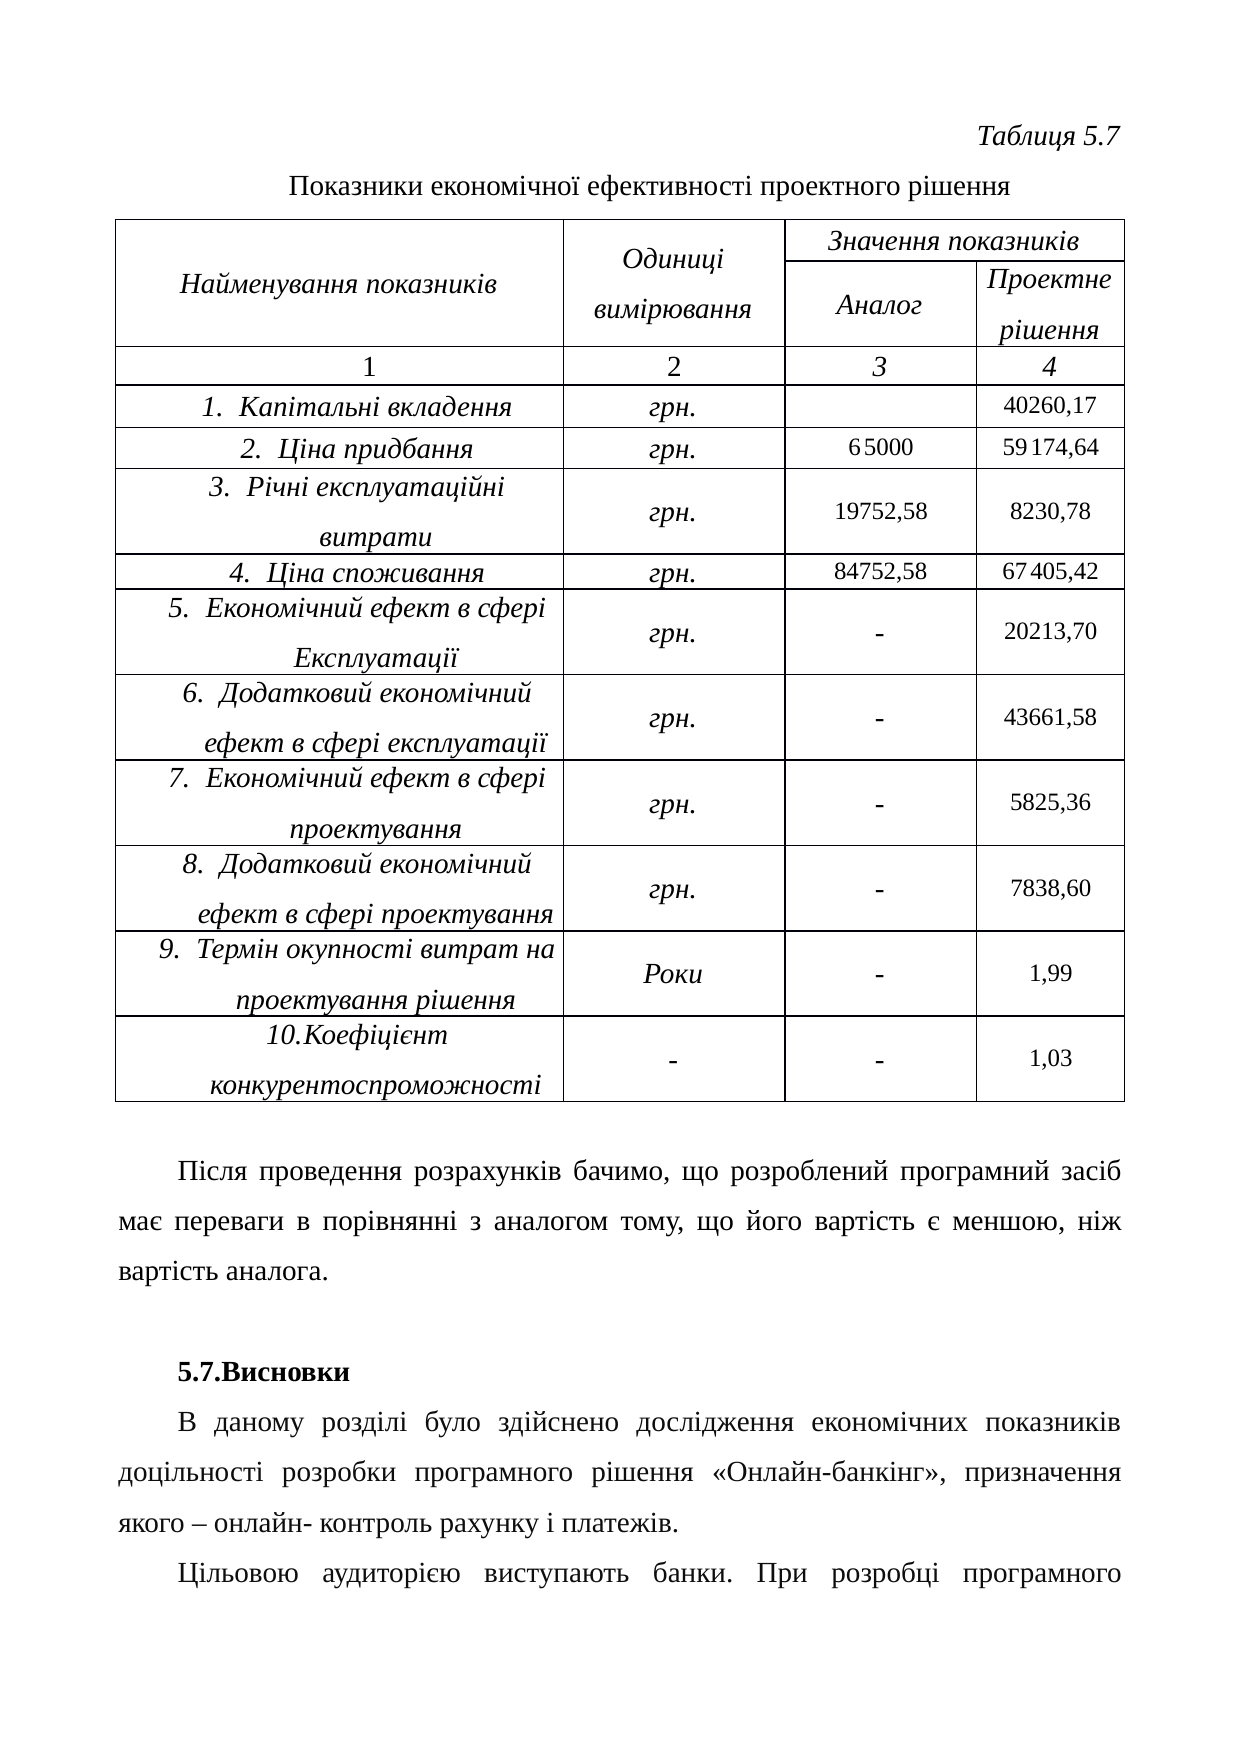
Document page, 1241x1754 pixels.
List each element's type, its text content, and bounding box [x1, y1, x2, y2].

table_cell - [786, 1017, 976, 1101]
table_cell Ціна придбання [116, 428, 563, 468]
table_cell грн. [564, 590, 784, 674]
table_cell Ціна споживання [116, 555, 563, 588]
table_header Значення показників [786, 220, 1124, 260]
table_cell 3 [786, 347, 976, 384]
table_cell [786, 428, 976, 468]
table_cell Економічний ефект в сфері Експлуатації [116, 590, 563, 674]
table_cell - [786, 675, 976, 759]
subtitle 5.7.Висновки [118, 1354, 1122, 1387]
table_cell грн. [564, 386, 784, 426]
table_cell [977, 386, 1124, 426]
table_cell [977, 846, 1124, 930]
table_cell [786, 386, 976, 426]
subtitle Після проведення розрахунків бачимо, що розроблений програмний засіб має переваги в порівнянні з аналогом тому, що його вартість є меншою, ніж вартість аналога. [118, 1153, 1122, 1287]
table_cell [977, 1017, 1124, 1101]
table_cell [786, 555, 976, 588]
table_cell грн. [564, 761, 784, 844]
table_cell - [786, 846, 976, 930]
table_cell грн. [564, 675, 784, 759]
table_cell Коефіцієнт конкурентоспроможності [116, 1017, 563, 1101]
table_cell - [786, 761, 976, 844]
table_cell [977, 590, 1124, 674]
table_cell 2 [564, 347, 784, 384]
table_cell 1 [116, 347, 563, 384]
table_cell Аналог [786, 262, 976, 346]
table_cell Додатковий економічний ефект в сфері експлуатації [116, 675, 563, 759]
table_cell 4 [977, 347, 1124, 384]
table_cell [977, 675, 1124, 759]
text Показники економічної ефективності проектного рішення [118, 168, 1122, 202]
table_cell [977, 428, 1124, 468]
table_cell [977, 469, 1124, 553]
table_cell Роки [564, 932, 784, 1015]
table_cell Капітальні вкладення [116, 386, 563, 426]
table_cell - [786, 932, 976, 1015]
table_cell грн. [564, 846, 784, 930]
text В даному розділі було здійснено дослідження економічних показників доцільності розробки програмного рішення «Онлайн-банкінг», призначення якого – онлайн- контроль рахунку і платежів. [118, 1404, 1122, 1538]
table_cell - [786, 590, 976, 674]
table_cell [977, 932, 1124, 1015]
table_cell [786, 469, 976, 553]
table_cell Термін окупності витрат на проектування рішення [116, 932, 563, 1015]
table_cell - [564, 1017, 784, 1101]
text Цільовою аудиторією виступають банки. При розробці програмного [118, 1555, 1122, 1589]
table_cell грн. [564, 428, 784, 468]
table_cell Проектне рішення [977, 262, 1124, 346]
table_cell грн. [564, 469, 784, 553]
table_cell [977, 761, 1124, 844]
table_cell [977, 555, 1124, 588]
table_cell Додатковий економічний ефект в сфері проектування [116, 846, 563, 930]
table_cell грн. [564, 555, 784, 588]
table_cell Річні експлуатаційні витрати [116, 469, 563, 553]
table_header Одиниці вимірювання [564, 220, 784, 346]
table_header Найменування показників [116, 220, 563, 346]
table_cell Економічний ефект в сфері проектування [116, 761, 563, 844]
text Таблиця 5.7 [118, 118, 1122, 152]
